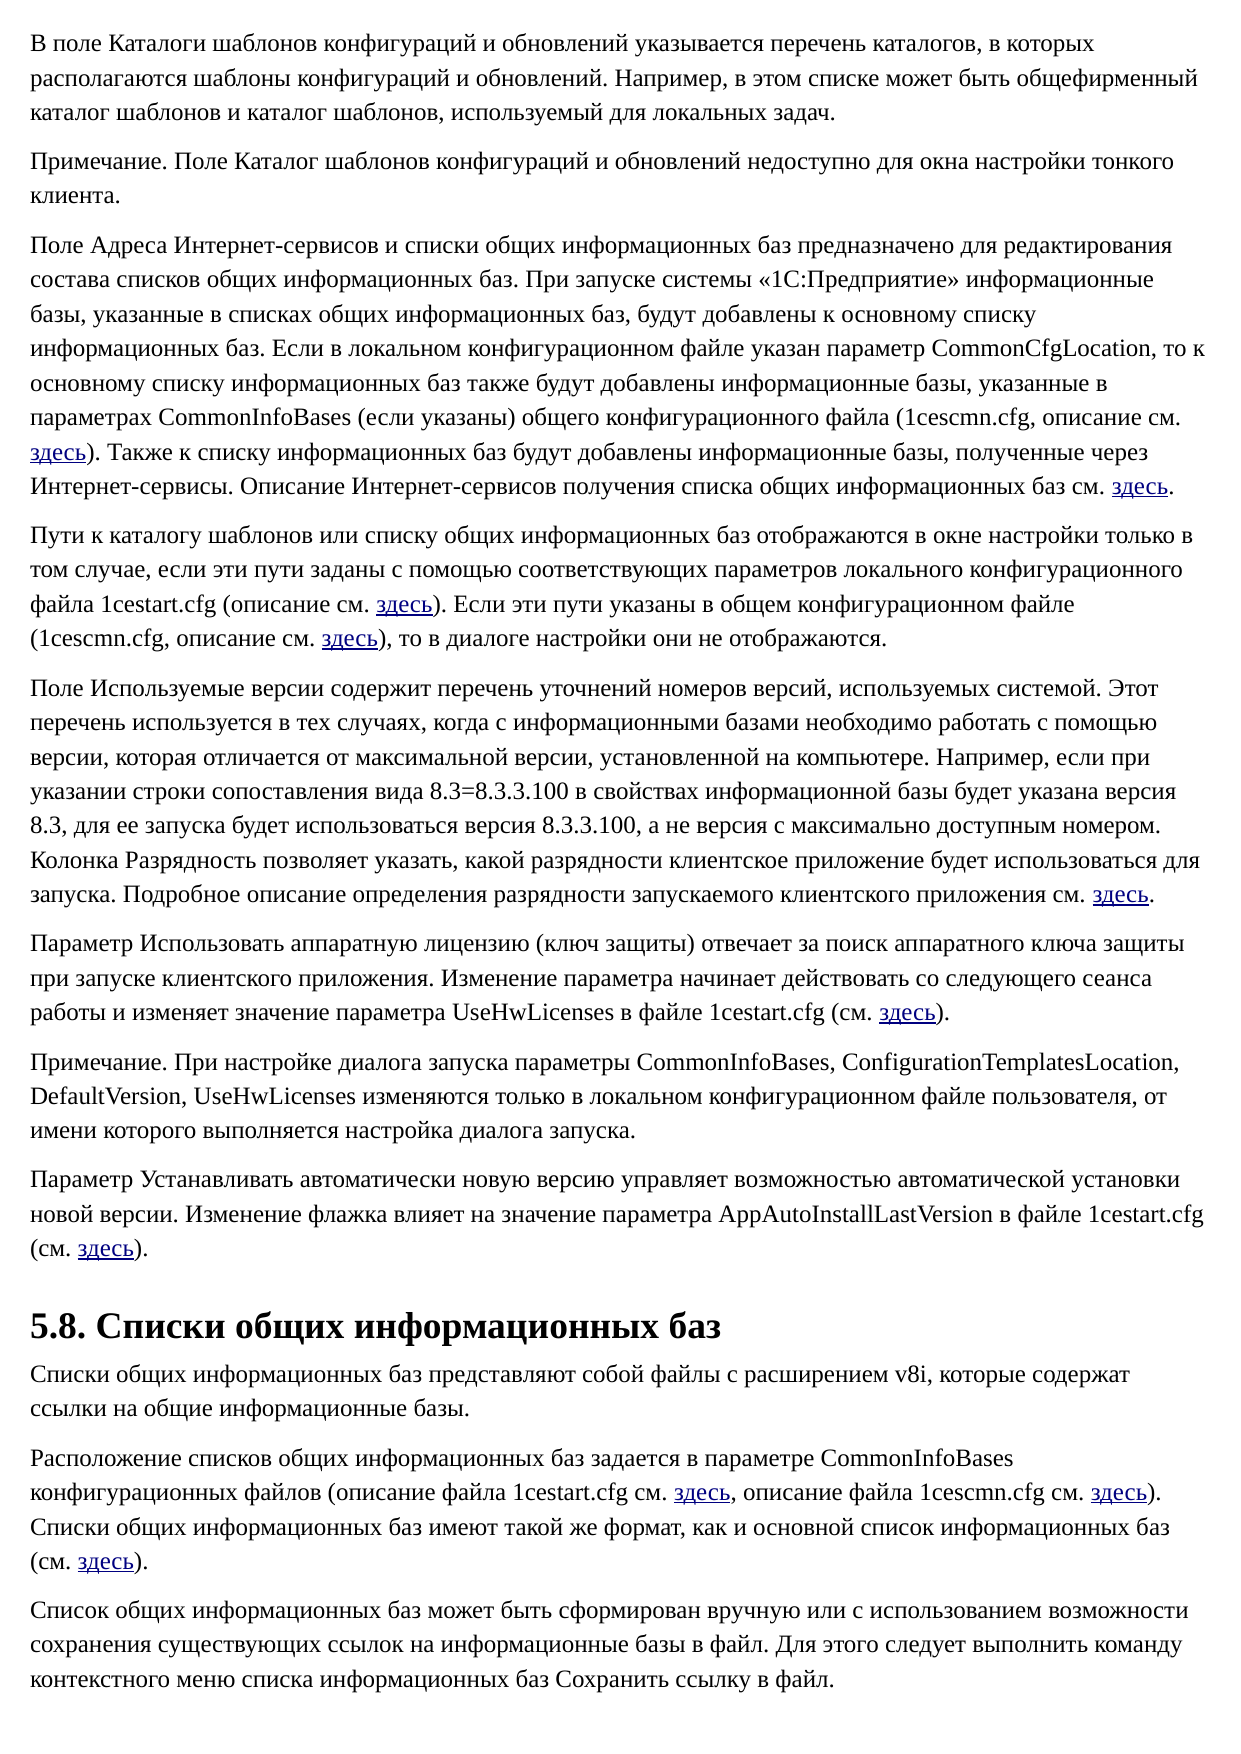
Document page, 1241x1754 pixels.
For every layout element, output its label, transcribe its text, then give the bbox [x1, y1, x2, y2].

text Параметр Устанавливать автоматически новую версию управляет возможностью автоматической установки новой версии. Изменение флажка влияет на значение параметра AppAutoInstallLastVersion в файле 1cestart.cfg (см. здесь). [30, 1164, 1211, 1262]
text Параметр Использовать аппаратную лицензию (ключ защиты) отвечает за поиск аппаратного ключа защиты при запуске клиентского приложения. Изменение параметра начинает действовать со следующего сеанса работы и изменяет значение параметра UseHwLicenses в файле 1cestart.cfg (см. здесь). [30, 928, 1211, 1026]
text Поле Адреса Интернет-сервисов и списки общих информационных баз предназначено для редактирования состава списков общих информационных баз. При запуске системы «1С:Предприятие» информационные базы, указанные в списках общих информационных баз, будут добавлены к основному списку информационных баз. Если в локальном конфигурационном файле указан параметр CommonCfgLocation, то к основному списку информационных баз также будут добавлены информационные базы, указанные в параметрах CommonInfoBases (если указаны) общего конфигурационного файла (1cescmn.cfg, описание см. здесь). Также к списку информационных баз будут добавлены информационные базы, полученные через Интернет-сервисы. Описание Интернет-сервисов получения списка общих информационных баз см. здесь. [30, 230, 1211, 500]
text В поле Каталоги шаблонов конфигураций и обновлений указывается перечень каталогов, в которых располагаются шаблоны конфигураций и обновлений. Например, в этом списке может быть общефирменный каталог шаблонов и каталог шаблонов, используемый для локальных задач. [30, 28, 1211, 126]
text Примечание. Поле Каталог шаблонов конфигураций и обновлений недоступно для окна настройки тонкого клиента. [30, 146, 1211, 209]
text Примечание. При настройке диалога запуска параметры CommonInfoBases, ConfigurationTemplatesLocation, DefaultVersion, UseHwLicenses изменяются только в локальном конфигурационном файле пользователя, от имени которого выполняется настройка диалога запуска. [30, 1047, 1211, 1144]
text Список общих информационных баз может быть сформирован вручную или с использованием возможности сохранения существующих ссылок на информационные базы в файл. Для этого следует выполнить команду контекстного меню списка информационных баз Сохранить ссылку в файл. [30, 1595, 1211, 1693]
text Пути к каталогу шаблонов или списку общих информационных баз отображаются в окне настройки только в том случае, если эти пути заданы с помощью соответствующих параметров локального конфигурационного файла 1cestart.cfg (описание см. здесь). Если эти пути указаны в общем конфигурационном файле (1cescmn.cfg, описание см. здесь), то в диалоге настройки они не отображаются. [30, 520, 1211, 652]
subtitle 5.8. Списки общих информационных баз [30, 1303, 1211, 1347]
text Списки общих информационных баз представляют собой файлы с расширением v8i, которые содержат ссылки на общие информационные базы. [30, 1359, 1211, 1422]
text Расположение списков общих информационных баз задается в параметре CommonInfoBases конфигурационных файлов (описание файла 1cestart.cfg см. здесь, описание файла 1cescmn.cfg см. здесь). Списки общих информационных баз имеют такой же формат, как и основной список информационных баз (см. здесь). [30, 1443, 1211, 1575]
text Поле Используемые версии содержит перечень уточнений номеров версий, используемых системой. Этот перечень используется в тех случаях, когда с информационными базами необходимо работать с помощью версии, которая отличается от максимальной версии, установленной на компьютере. Например, если при указании строки сопоставления вида 8.3=8.3.3.100 в свойствах информационной базы будет указана версия 8.3, для ее запуска будет использоваться версия 8.3.3.100, а не версия с максимально доступным номером. Колонка Разрядность позволяет указать, какой разрядности клиентское приложение будет использоваться для запуска. Подробное описание определения разрядности запускаемого клиентского приложения см. здесь. [30, 673, 1211, 908]
